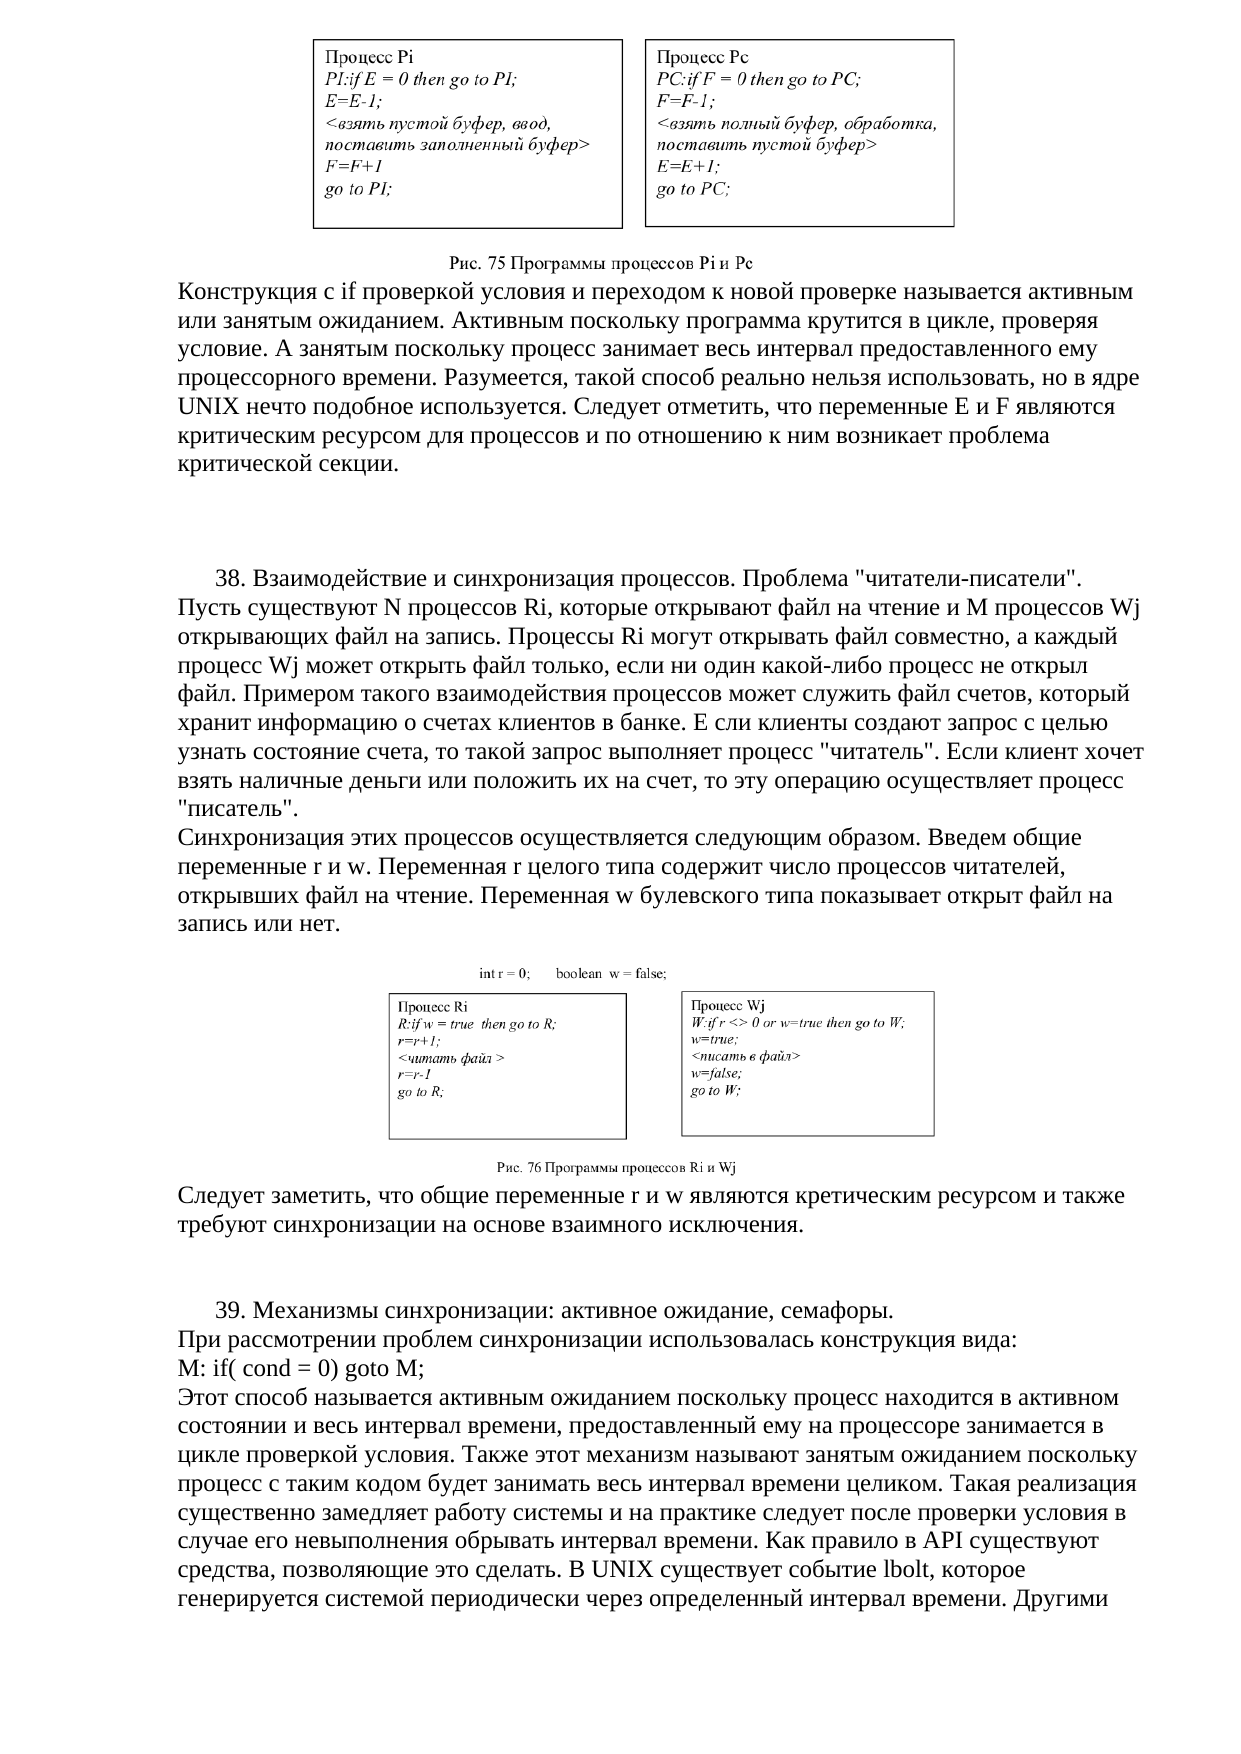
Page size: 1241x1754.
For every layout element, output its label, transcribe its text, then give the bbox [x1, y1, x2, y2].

list Взаимодействие и синхронизация процессов. Проблема "читатели-писатели". [215, 563, 1152, 592]
text Синхронизация этих процессов осуществляется следующим образом. Введем общие переменные r и w. Переменная r целого типа содержит число процессов читателей, открывших файл на чтение. Переменная w булевского типа показывает открыт файл на запись или нет. [177, 822, 1152, 937]
text Конструкция с if проверкой условия и переходом к новой проверке называется активным или занятым ожиданием. Активным поскольку программа крутится в цикле, проверяя условие. А занятым поскольку процесс занимает весь интервал предоставленного ему процессорного времени. Разумеется, такой способ реально нельзя использовать, но в ядре UNIX нечто подобное используется. Следует отметить, что переменные E и F являются критическим ресурсом для процессов и по отношению к ним возникает проблема критической секции. [177, 118, 1152, 477]
list Механизмы синхронизации: активное ожидание, семафоры. [215, 1296, 1152, 1324]
text Следует заметить, что общие переменные r и w являются кретическим ресурсом и также требуют синхронизации на основе взаимного исключения. [177, 966, 1152, 1238]
text При рассмотрении проблем синхронизации использовалась конструкция вида: [177, 1324, 1152, 1353]
picture [306, 21, 965, 276]
text M: if( cond = 0) goto M; [177, 1353, 1152, 1382]
text Пусть существуют N процессов Ri, которые открывают файл на чтение и M процессов Wj открывающих файл на запись. Процессы Ri могут открывать файл совместно, а каждый процесс Wj может открыть файл только, если ни один какой-либо процесс не открыл файл. Примером такого взаимодействия процессов может служить файл счетов, который хранит информацию о счетах клиентов в банке. Е сли клиенты создают запрос с целью узнать состояние счета, то такой запрос выполняет процесс "читатель". Если клиент хочет взять наличные деньги или положить их на счет, то эту операцию осуществляет процесс "писатель". [177, 592, 1152, 822]
text Этот способ называется активным ожиданием поскольку процесс находится в активном состоянии и весь интервал времени, предоставленный ему на процессоре занимается в цикле проверкой условия. Также этот механизм называют занятым ожиданием поскольку процесс с таким кодом будет занимать весь интервал времени целиком. Такая реализация существенно замедляет работу системы и на практике следует после проверки условия в случае его невыполнения обрывать интервал времени. Как правило в API существуют средства, позволяющие это сделать. В UNIX существует событие lbolt, которое генерируется системой периодически через определенный интервал времени. Другими [177, 1382, 1152, 1612]
picture [382, 966, 947, 1181]
